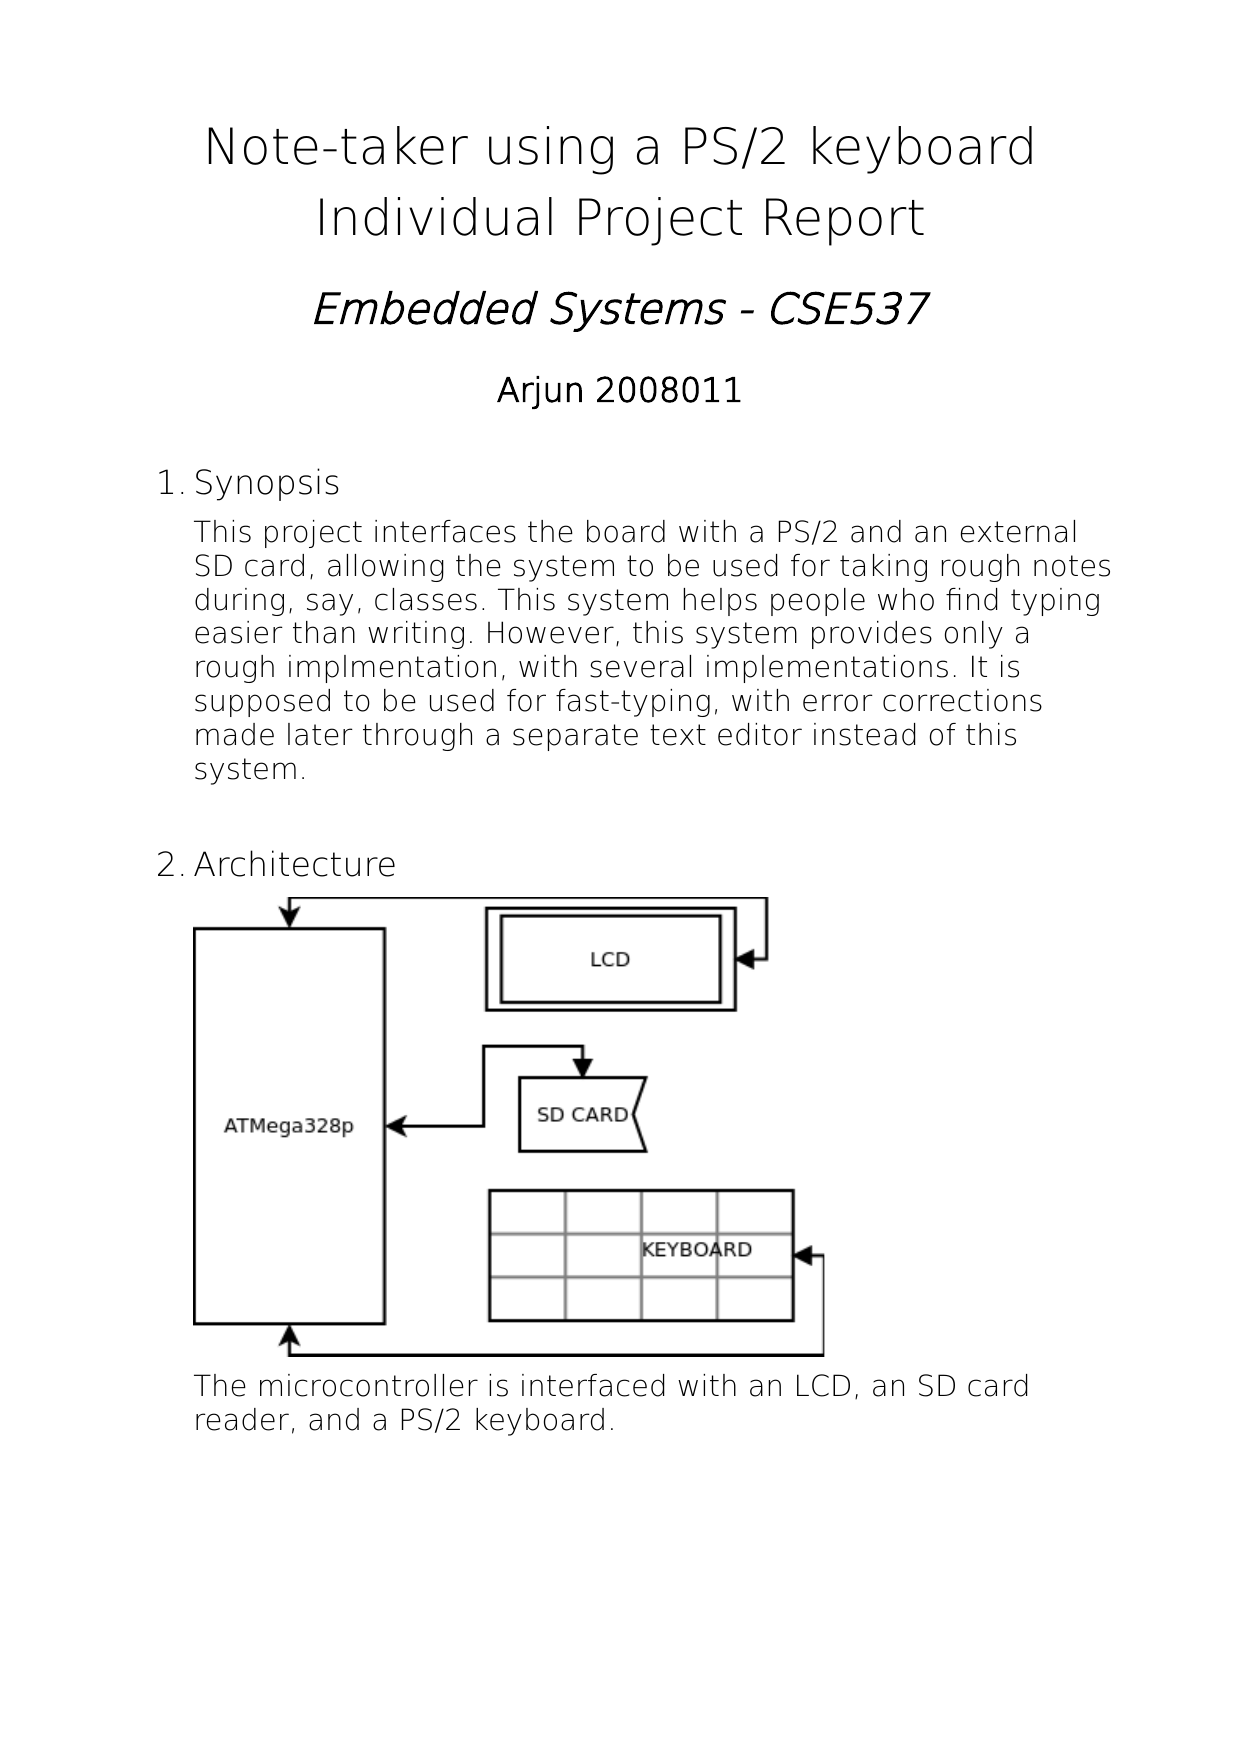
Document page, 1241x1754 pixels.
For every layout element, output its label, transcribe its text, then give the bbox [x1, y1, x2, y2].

subtitle Embedded Systems - CSE537 [118, 284, 1122, 333]
list Synopsis [156, 464, 1122, 502]
list Architecture [156, 846, 1122, 884]
text Individual Project Report [118, 189, 1122, 247]
text Note-taker using a PS/2 keyboard [118, 118, 1122, 176]
list This project interfaces the board with a PS/2 and an external SD card, allowing the system to be used for taking rough notes during, say, classes. This system helps people who find typing easier than writing. However, this system provides only a rough implmentation, with several implementations. It is supposed to be used for fast-typing, with error corrections made later through a separate text editor instead of this system. [156, 515, 1122, 787]
subtitle Arjun 2008011 [118, 371, 1122, 409]
picture [193, 897, 825, 1357]
list The microcontroller is interfaced with an LCD, an SD card reader, and a PS/2 keyboard. [156, 1369, 1122, 1437]
